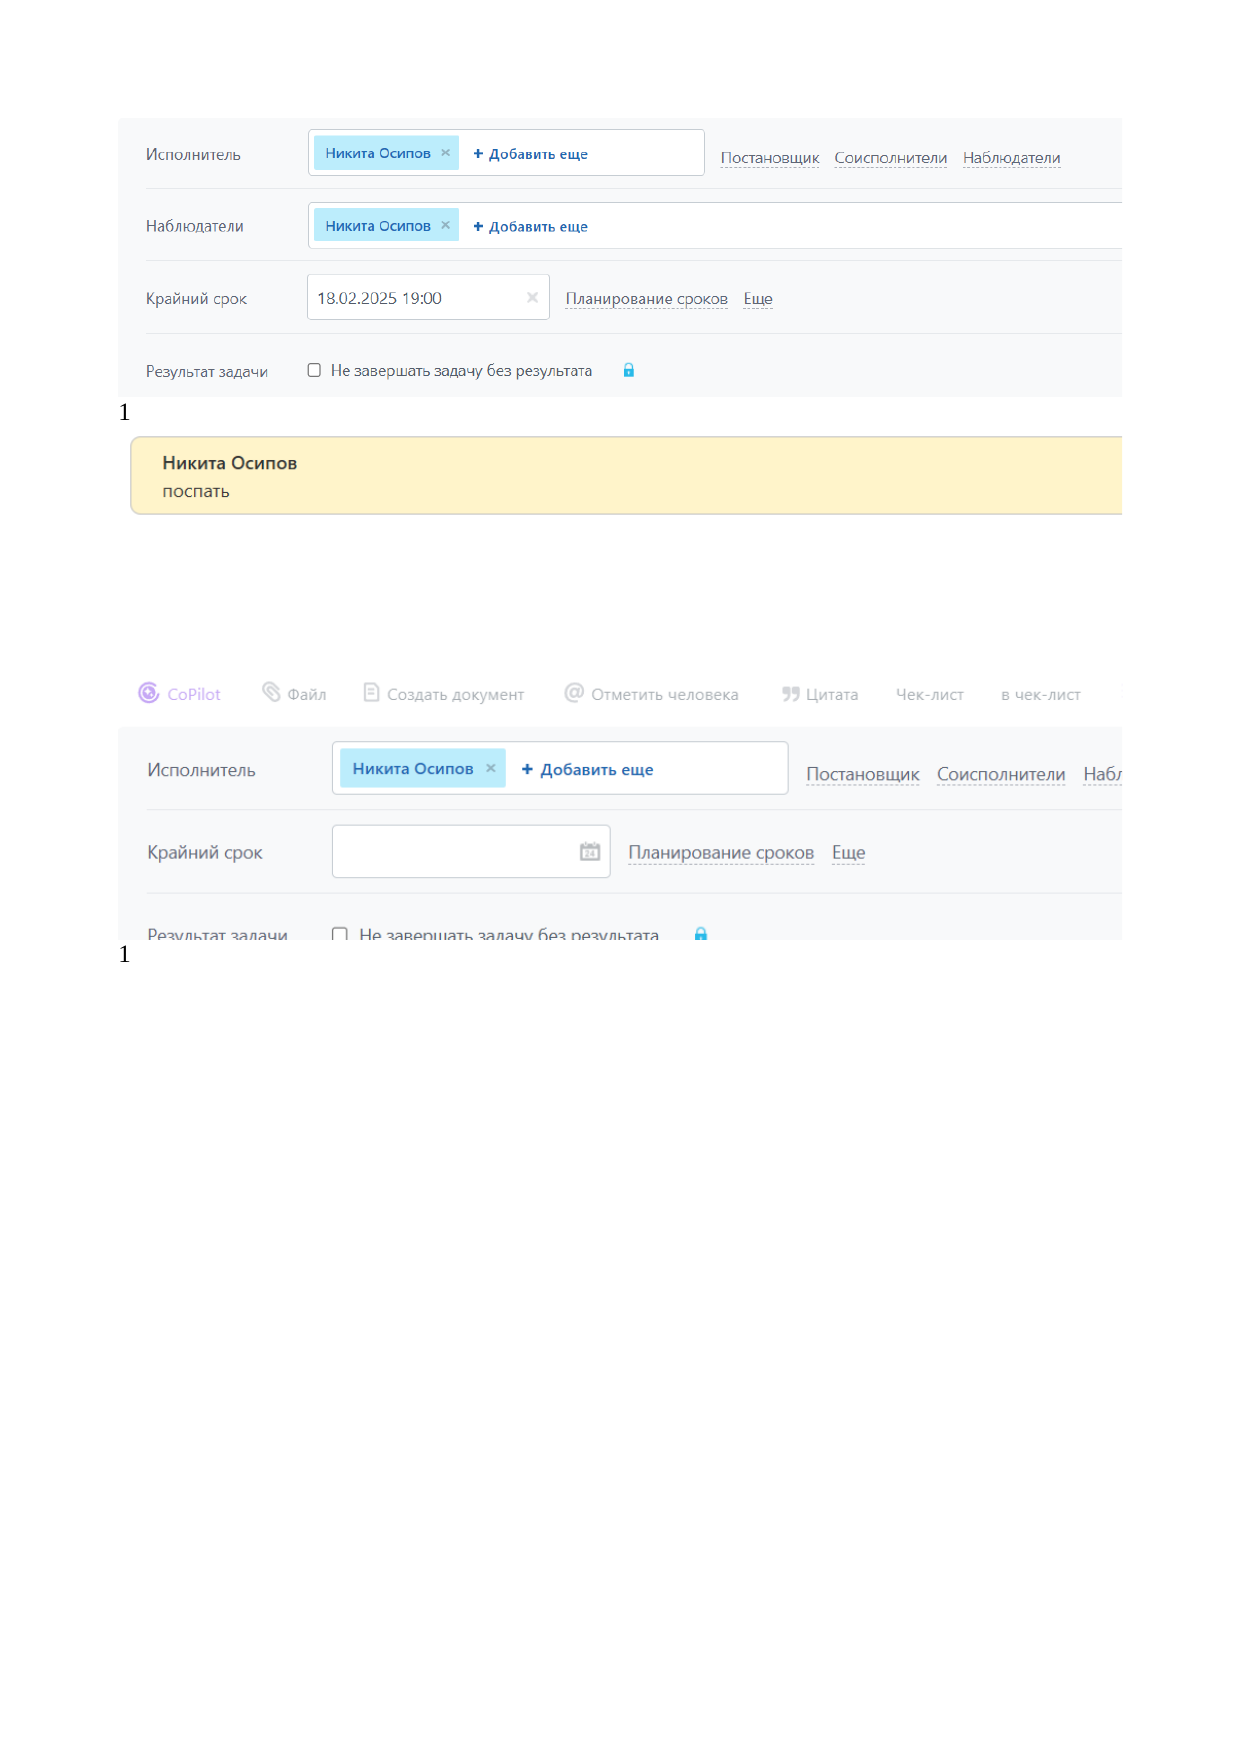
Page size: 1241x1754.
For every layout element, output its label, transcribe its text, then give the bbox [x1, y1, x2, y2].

text 1 [118, 397, 1122, 425]
picture [118, 118, 1123, 397]
picture [118, 425, 1123, 940]
text 1 [118, 940, 1122, 968]
